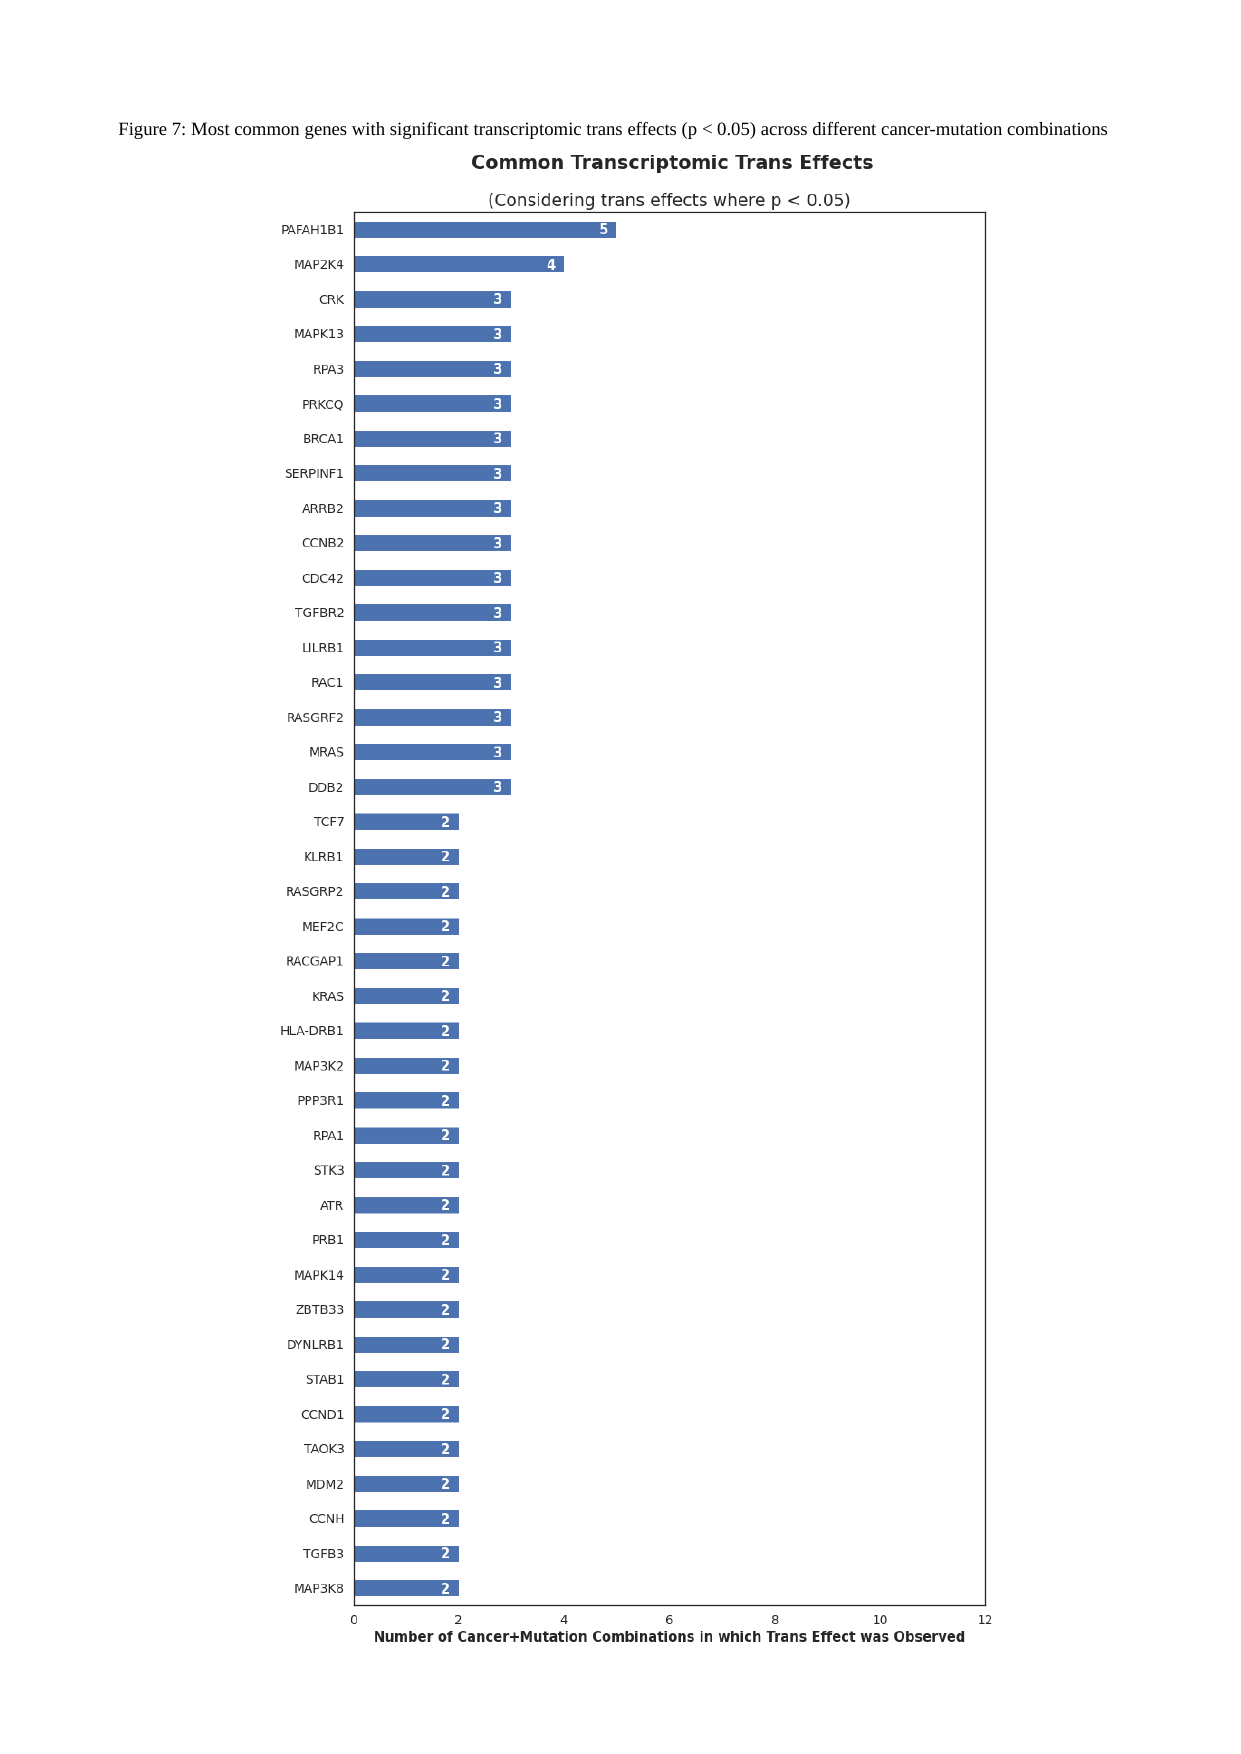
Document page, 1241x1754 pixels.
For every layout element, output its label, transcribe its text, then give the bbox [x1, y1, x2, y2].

text Figure 7: Most common genes with significant transcriptomic trans effects (p < 0.05) across different cancer-mutation combinations [118, 118, 1122, 140]
picture [265, 142, 994, 1652]
